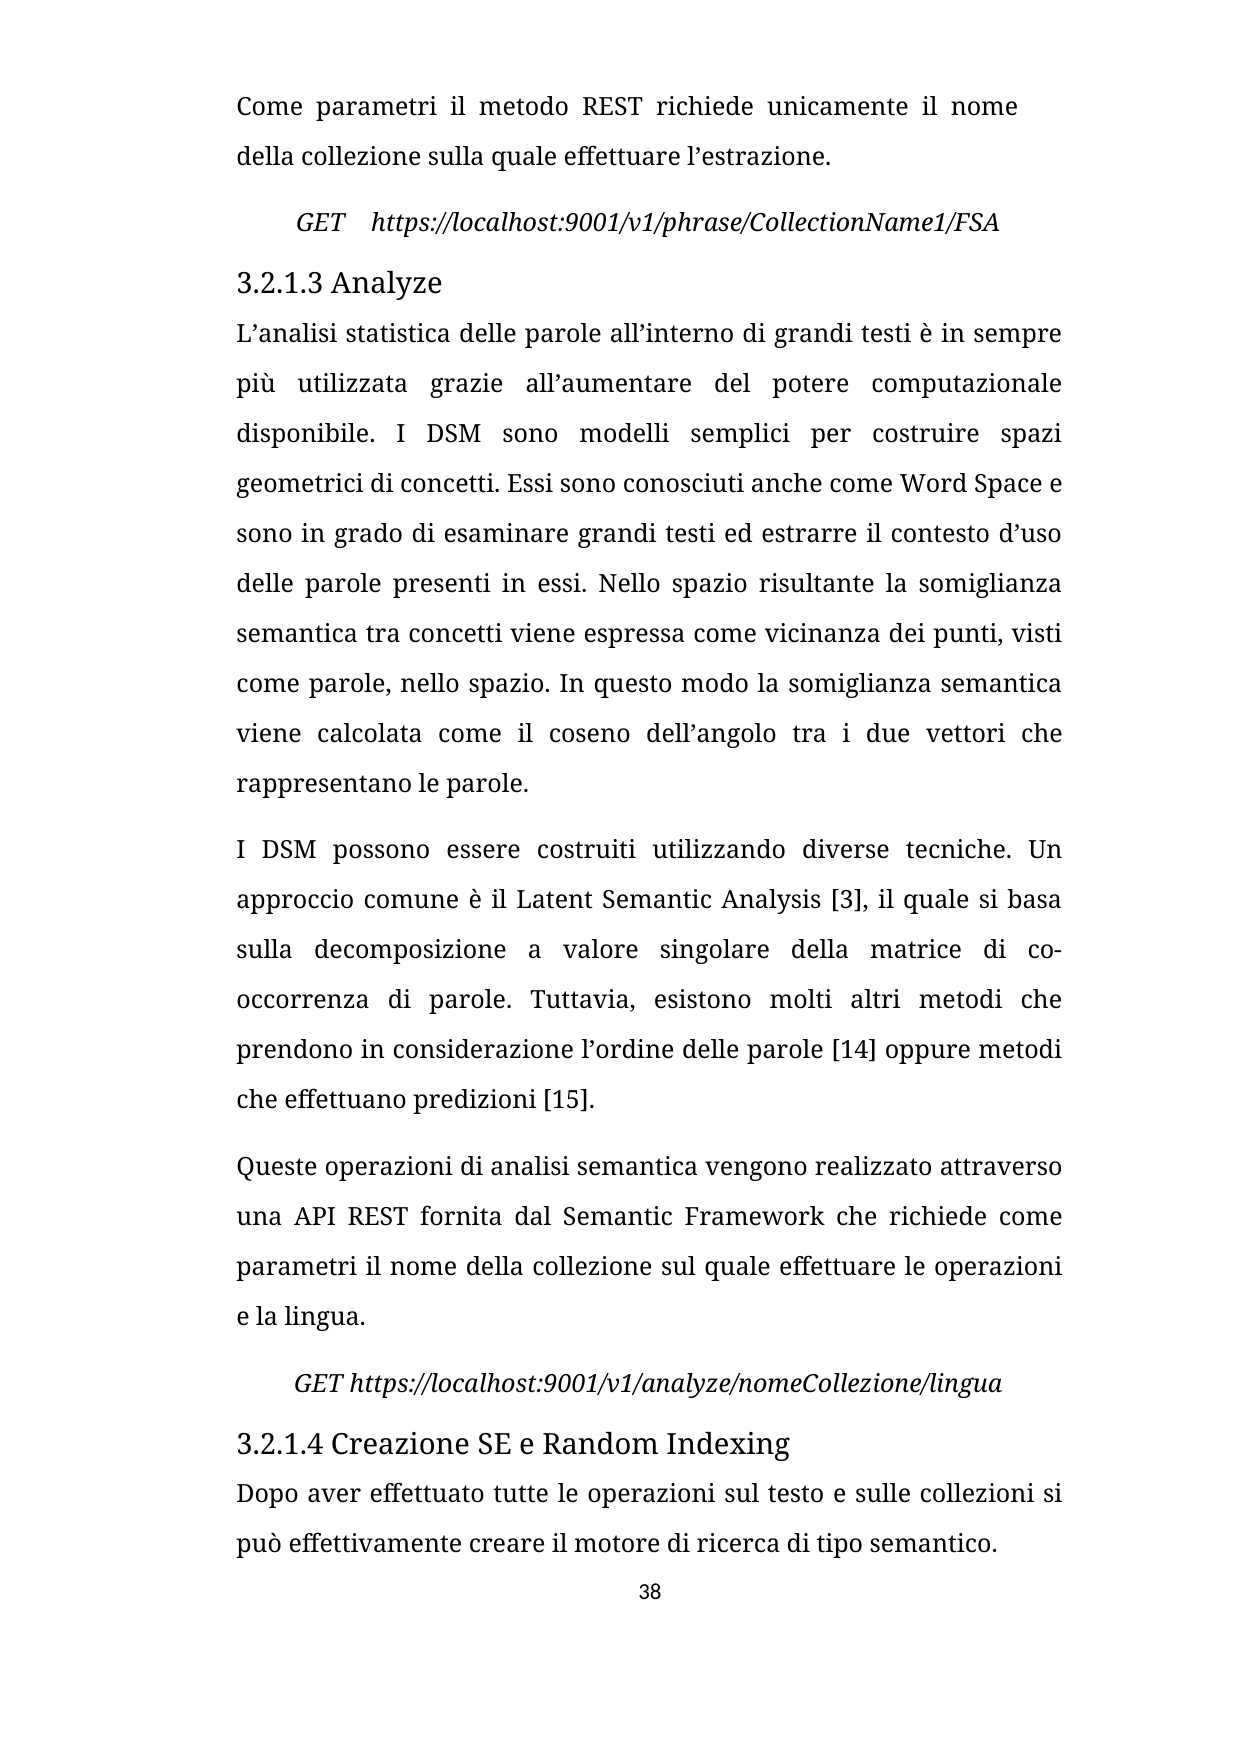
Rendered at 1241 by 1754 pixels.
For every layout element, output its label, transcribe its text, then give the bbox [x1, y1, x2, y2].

subtitle 3.2.1.3 Analyze [236, 262, 1063, 302]
text Dopo aver effettuato tutte le operazioni sul testo e sulle collezioni si può effettivamente creare il motore di ricerca di tipo semantico. [236, 1463, 1063, 1563]
text L’analisi statistica delle parole all’interno di grandi testi è in sempre più utilizzata grazie all’aumentare del potere computazionale disponibile. I DSM sono modelli semplici per costruire spazi geometrici di concetti. Essi sono conosciuti anche come Word Space e sono in grado di esaminare grandi testi ed estrarre il contesto d’uso delle parole presenti in essi. Nello spazio risultante la somiglianza semantica tra concetti viene espressa come vicinanza dei punti, visti come parole, nello spazio. In questo modo la somiglianza semantica viene calcolata come il coseno dell’angolo tra i due vettori che rappresentano le parole. [236, 302, 1063, 802]
text Come parametri il metodo REST richiede unicamente il nome della collezione sulla quale effettuare l’estrazione. [236, 75, 1019, 175]
text I DSM possono essere costruiti utilizzando diverse tecniche. Un approccio comune è il Latent Semantic Analysis [3], il quale si basa sulla decomposizione a valore singolare della matrice di co-occorrenza di parole. Tuttavia, esistono molti altri metodi che prendono in considerazione l’ordine delle parole [14] oppure metodi che effettuano predizioni [15]. [236, 819, 1063, 1119]
subtitle 3.2.1.4 Creazione SE e Random Indexing [236, 1423, 1063, 1463]
text GET https://localhost:9001/v1/phrase/CollectionName1/FSA [236, 192, 1063, 242]
text Queste operazioni di analisi semantica vengono realizzato attraverso una API REST fornita dal Semantic Framework che richiede come parametri il nome della collezione sul quale effettuare le operazioni e la lingua. [236, 1136, 1063, 1336]
text GET https://localhost:9001/v1/analyze/nomeCollezione/lingua [236, 1352, 1063, 1402]
